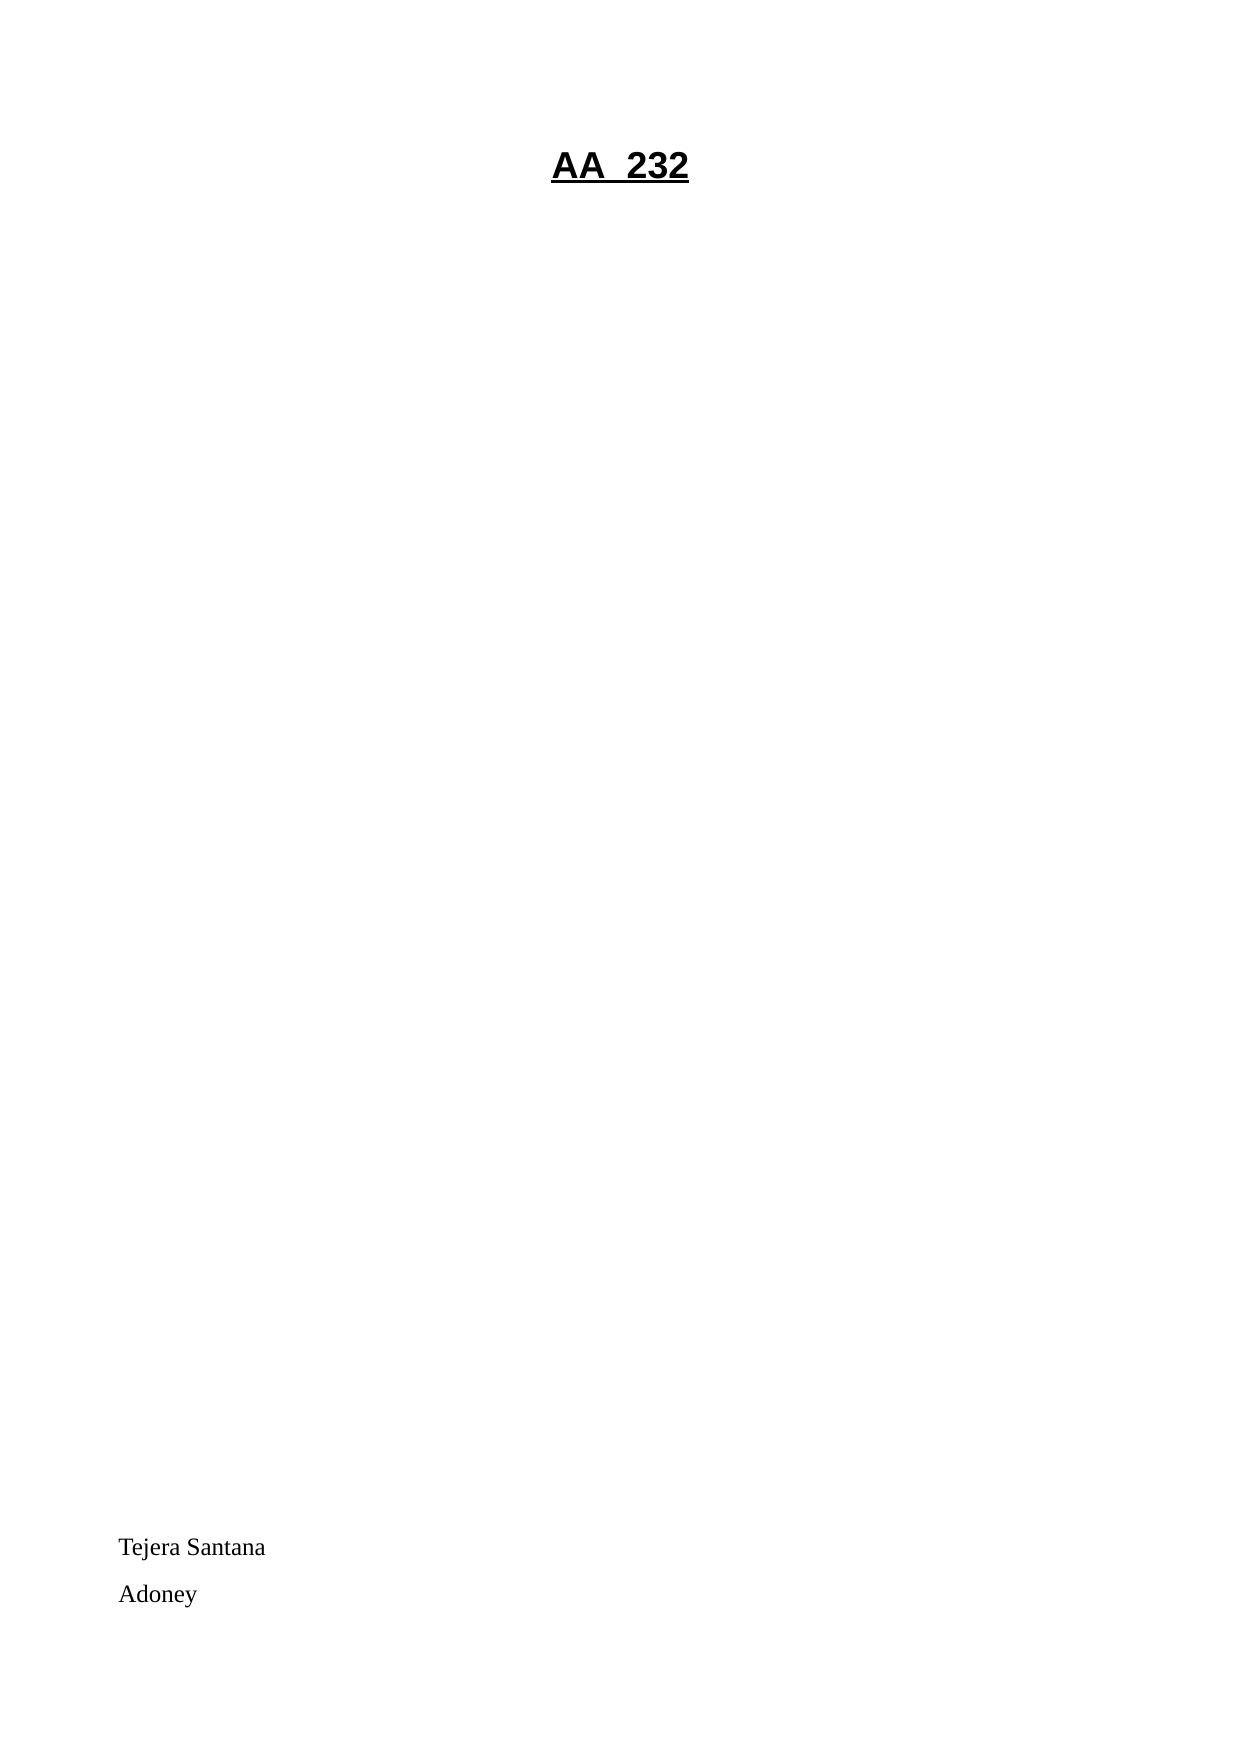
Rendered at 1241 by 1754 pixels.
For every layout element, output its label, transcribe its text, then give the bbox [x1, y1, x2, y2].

text Tejera Santana [118, 1532, 1122, 1560]
subtitle AA_232 [118, 143, 1122, 186]
text Adoney [118, 1579, 1122, 1608]
